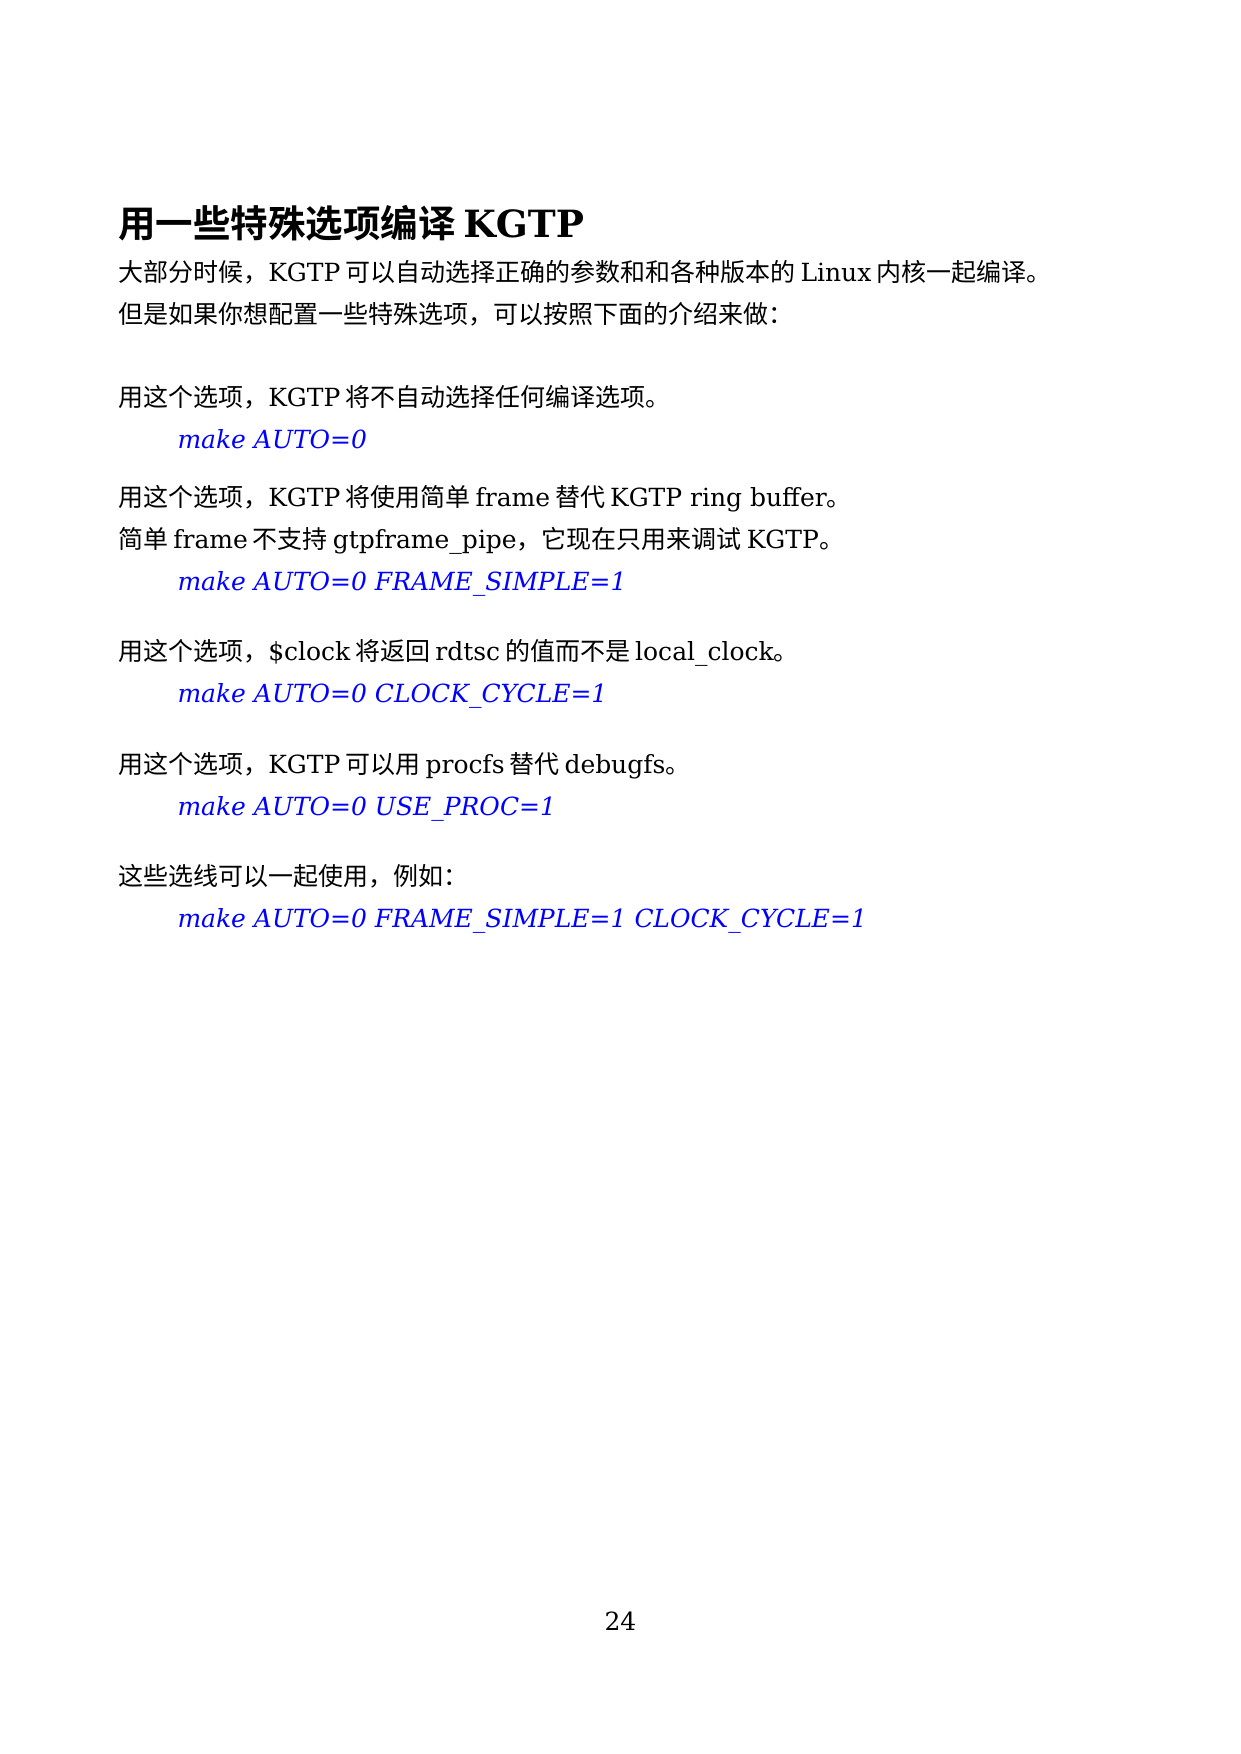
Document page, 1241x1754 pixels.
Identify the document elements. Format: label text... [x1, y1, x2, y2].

text make AUTO=0 FRAME_SIMPLE=1 [177, 567, 1063, 596]
text make AUTO=0 USE_PROC=1 [177, 792, 1063, 821]
text make AUTO=0 [177, 425, 1063, 454]
text 用这个选项，KGTP可以用procfs替代debugfs。 [118, 750, 1122, 779]
text 简单frame不支持gtpframe_pipe，它现在只用来调试KGTP。 [118, 525, 1122, 554]
subtitle 用一些特殊选项编译KGTP [118, 202, 1122, 246]
text make AUTO=0 CLOCK_CYCLE=1 [177, 679, 1063, 708]
text 大部分时候，KGTP可以自动选择正确的参数和和各种版本的Linux内核一起编译。 [118, 258, 1122, 287]
text 用这个选项，KGTP将使用简单frame替代KGTP ring buffer。 [118, 483, 1122, 512]
text 这些选线可以一起使用，例如： [118, 862, 1122, 892]
text 用这个选项，KGTP将不自动选择任何编译选项。 [118, 383, 1122, 412]
text make AUTO=0 FRAME_SIMPLE=1 CLOCK_CYCLE=1 [177, 904, 1063, 933]
text 但是如果你想配置一些特殊选项，可以按照下面的介绍来做： [118, 300, 1122, 329]
text 用这个选项，$clock将返回rdtsc的值而不是local_clock。 [118, 637, 1122, 667]
